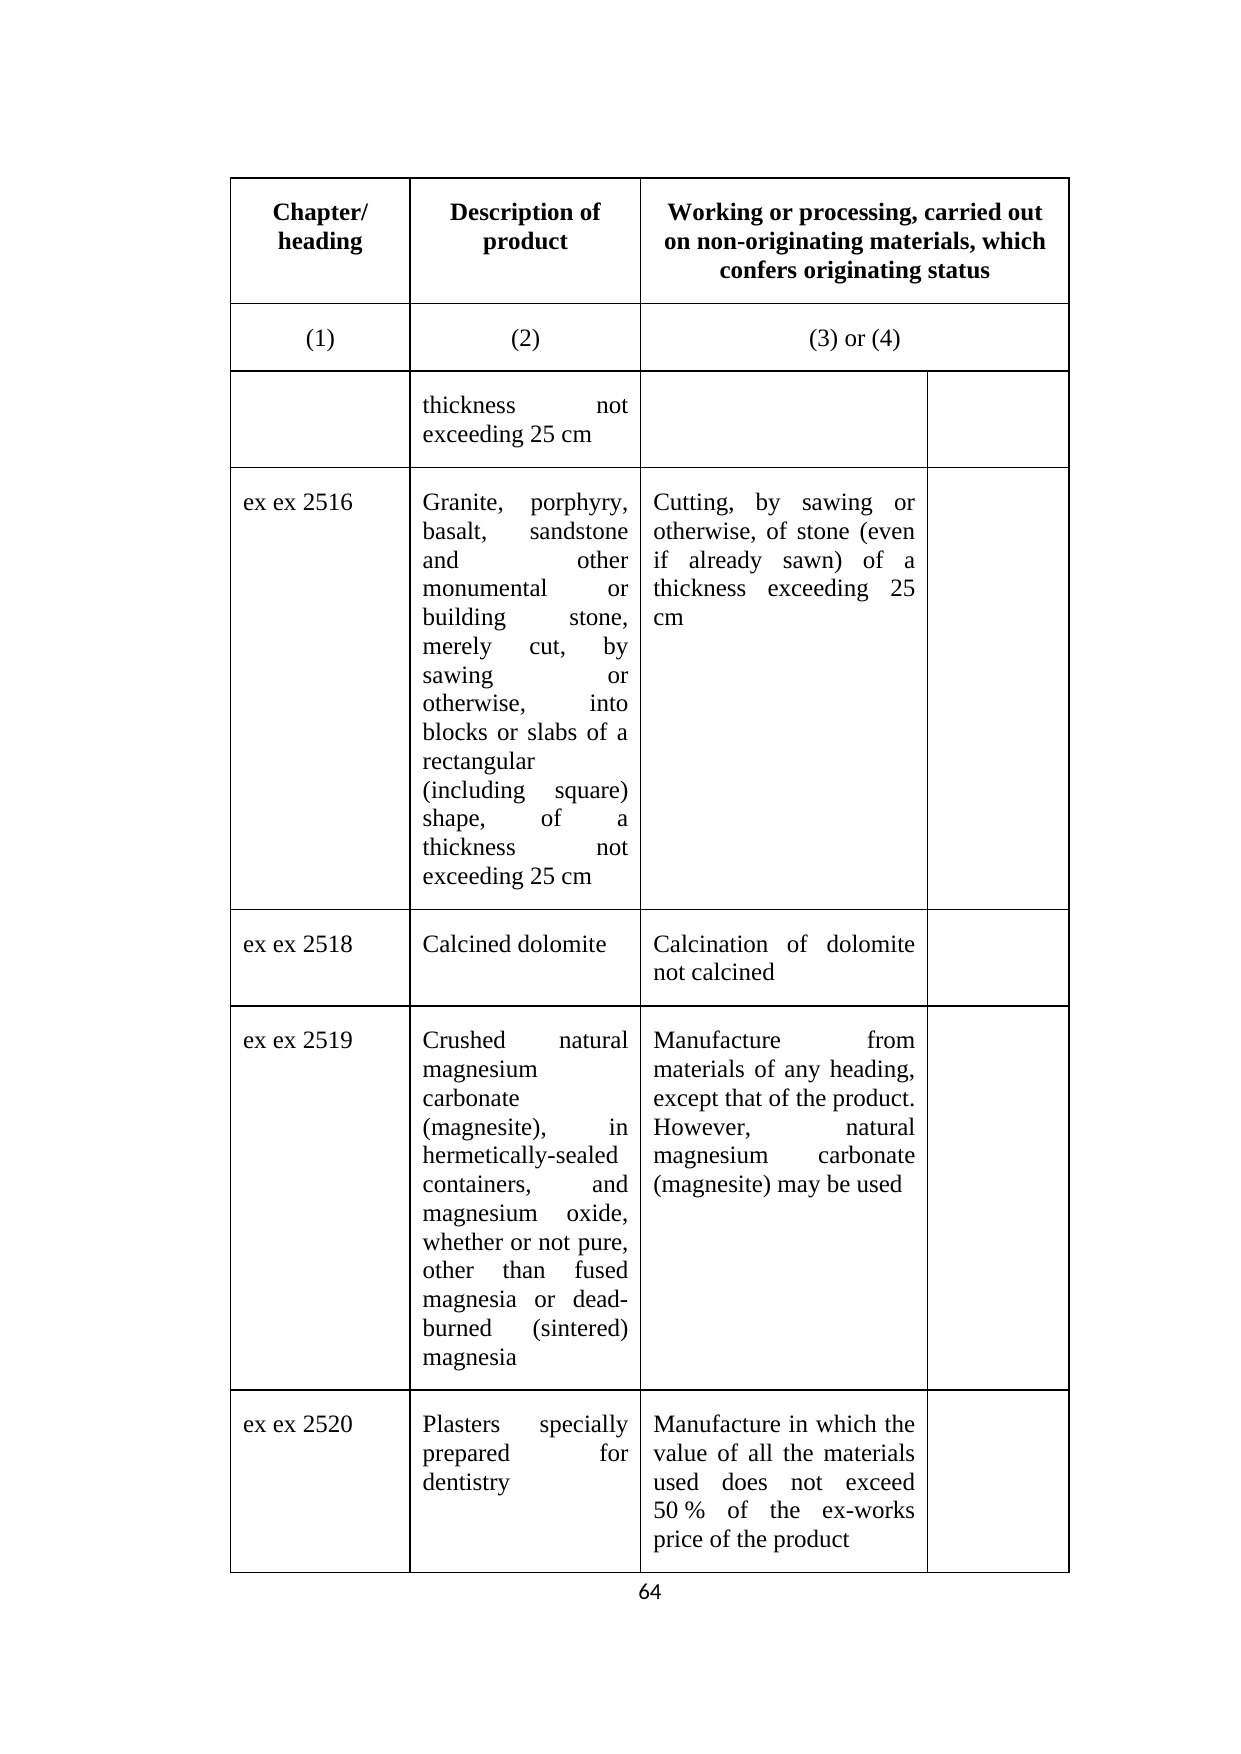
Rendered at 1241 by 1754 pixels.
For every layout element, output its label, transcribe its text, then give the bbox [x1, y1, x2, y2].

table_cell ex ex 2519 [231, 1007, 409, 1389]
table_cell Manufacture in which the value of all the materials used does not exceed 50 % of the ex-works price of the product [641, 1391, 927, 1572]
table_cell (2) [411, 304, 640, 370]
table_cell thickness not exceeding 25 cm [411, 372, 640, 467]
table_cell [641, 372, 927, 467]
table_cell [928, 1007, 1068, 1389]
table_cell Calcined dolomite [411, 910, 640, 1005]
table_cell (1) [231, 304, 409, 370]
table_cell Manufacture from materials of any heading, except that of the product. However, natural magnesium carbonate (magnesite) may be used [641, 1007, 927, 1389]
table_cell [928, 372, 1068, 467]
table_header Description of product [411, 179, 640, 302]
table_cell ex ex 2520 [231, 1391, 409, 1572]
table_cell [231, 372, 409, 467]
table_cell (3) or (4) [641, 304, 1068, 370]
table_cell ex ex 2518 [231, 910, 409, 1005]
table_cell Plasters specially prepared for dentistry [411, 1391, 640, 1572]
table_cell Granite, porphyry, basalt, sandstone and other monumental or building stone, merely cut, by sawing or otherwise, into blocks or slabs of a rectangular (including square) shape, of a thickness not exceeding 25 cm [411, 468, 640, 908]
table_cell [928, 468, 1068, 908]
table_cell ex ex 2516 [231, 468, 409, 908]
table_cell [928, 910, 1068, 1005]
table_cell Crushed natural magnesium carbonate (magnesite), in hermetically-sealed containers, and magnesium oxide, whether or not pure, other than fused magnesia or dead-burned (sintered) magnesia [411, 1007, 640, 1389]
table_cell [928, 1391, 1068, 1572]
table_header Chapter/ heading [231, 179, 409, 302]
table_cell Cutting, by sawing or otherwise, of stone (even if already sawn) of a thickness exceeding 25 cm [641, 468, 927, 908]
table_cell Calcination of dolomite not calcined [641, 910, 927, 1005]
table_header Working or processing, carried out on non-originating materials, which confers originating status [641, 179, 1068, 302]
